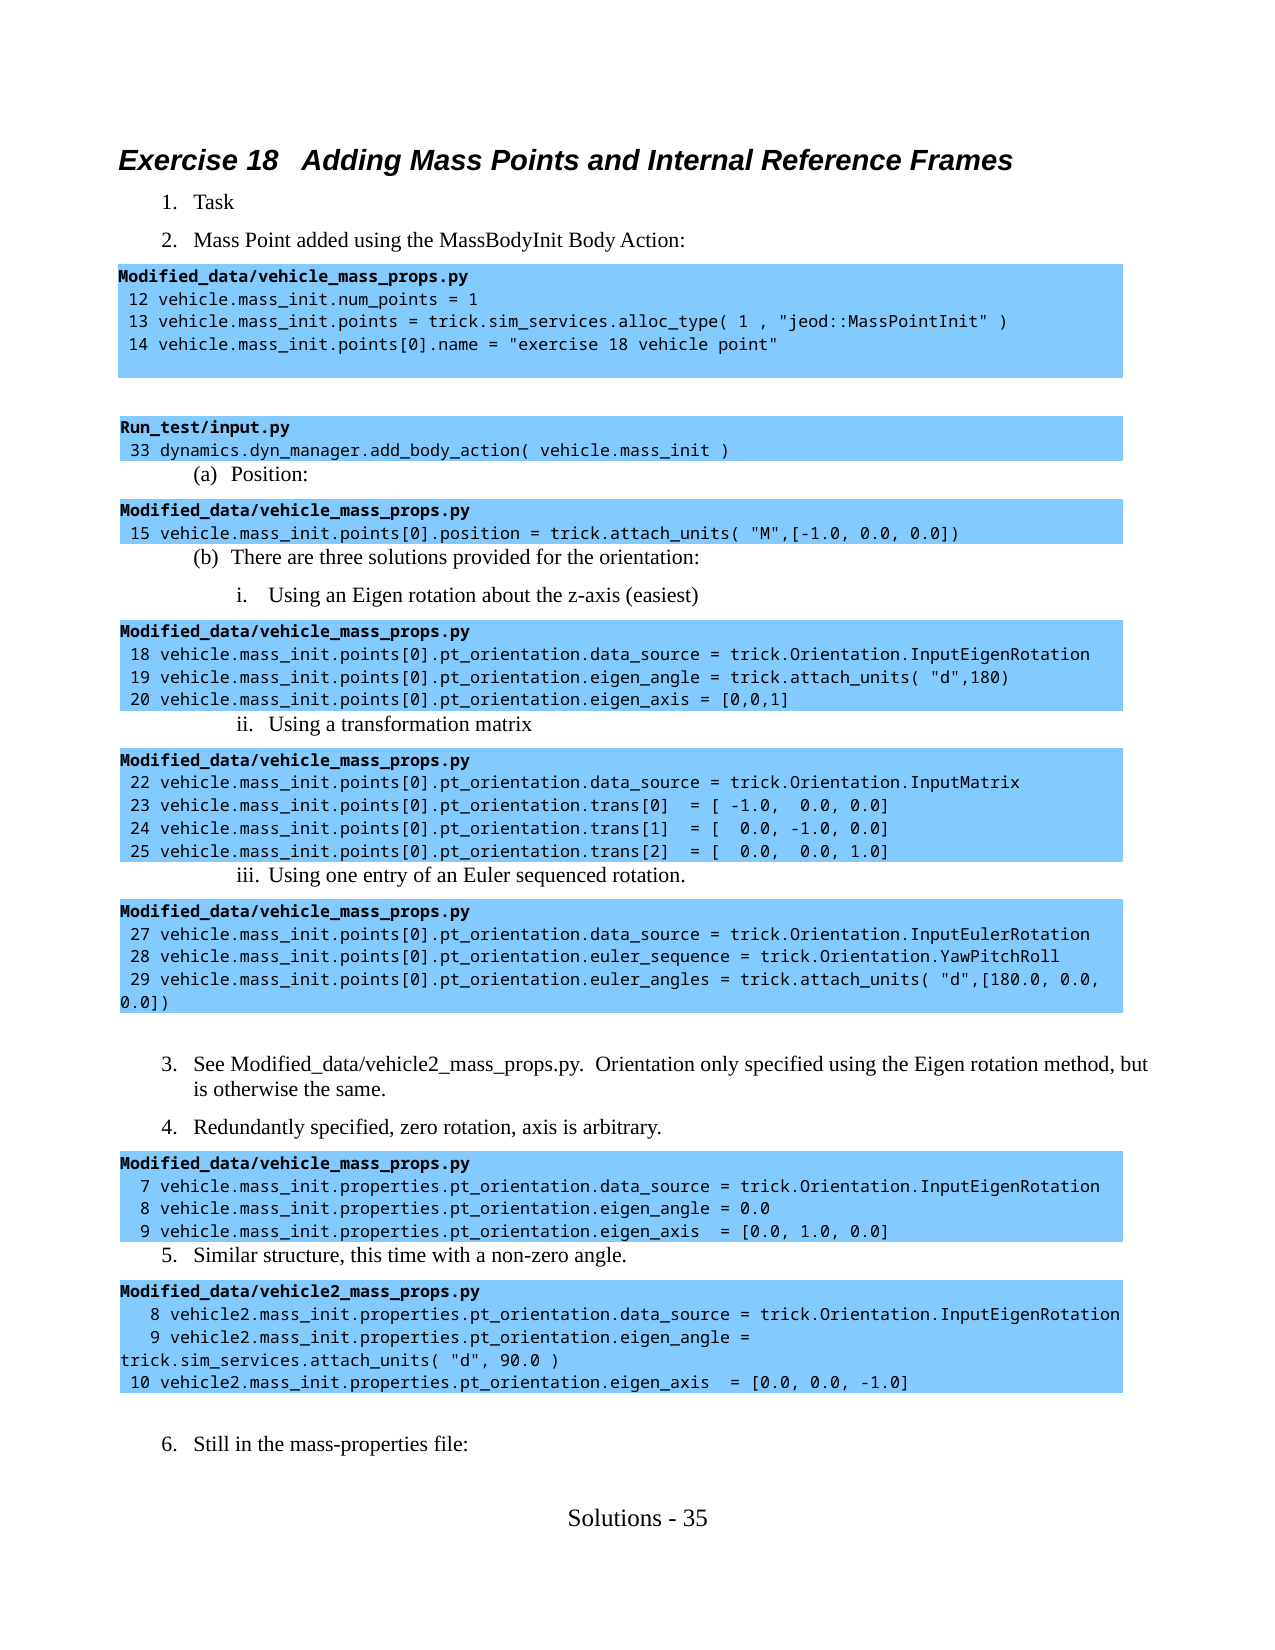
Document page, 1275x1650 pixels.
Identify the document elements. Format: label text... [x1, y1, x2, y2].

text 8 vehicle2.mass_init.properties.pt_orientation.data_source = trick.Orientation.InputEigenRotation [120, 1303, 1123, 1325]
text Modified_data/vehicle_mass_props.py [120, 1151, 1123, 1174]
text 15 vehicle.mass_init.points[0].position = trick.attach_units( "M",[-1.0, 0.0, 0.0]) [120, 522, 1123, 544]
text Modified_data/vehicle2_mass_props.py [120, 1280, 1123, 1303]
list Task [156, 189, 1168, 214]
subtitle Adding Mass Points and Internal Reference Frames [118, 143, 1168, 177]
list Still in the mass-properties file: [156, 1431, 1168, 1456]
text 12 vehicle.mass_init.num_points = 1 [118, 287, 1123, 310]
list Similar structure, this time with a non-zero angle. [156, 1242, 1168, 1267]
text 20 vehicle.mass_init.points[0].pt_orientation.eigen_axis = [0,0,1] [120, 688, 1123, 711]
text Modified_data/vehicle_mass_props.py [118, 264, 1123, 287]
text Run_test/input.py [120, 416, 1123, 438]
text 9 vehicle.mass_init.properties.pt_orientation.eigen_axis = [0.0, 1.0, 0.0] [120, 1219, 1123, 1242]
text 25 vehicle.mass_init.points[0].pt_orientation.trans[2] = [ 0.0, 0.0, 1.0] [120, 839, 1123, 862]
text Modified_data/vehicle_mass_props.py [120, 899, 1123, 922]
list Using an Eigen rotation about the z-axis (easiest) [231, 582, 1168, 607]
list Using a transformation matrix [231, 711, 1168, 736]
text 29 vehicle.mass_init.points[0].pt_orientation.euler_angles = trick.attach_units( "d",[180.0, 0.0, 0.0]) [120, 968, 1123, 1013]
text Modified_data/vehicle_mass_props.py [120, 499, 1123, 522]
list See Modified_data/vehicle2_mass_props.py. Orientation only specified using the Eigen rotation method, but is otherwise the same. [156, 1051, 1168, 1101]
text 19 vehicle.mass_init.points[0].pt_orientation.eigen_angle = trick.attach_units( "d",180) [120, 665, 1123, 688]
text 18 vehicle.mass_init.points[0].pt_orientation.data_source = trick.Orientation.InputEigenRotation [120, 642, 1123, 665]
text 22 vehicle.mass_init.points[0].pt_orientation.data_source = trick.Orientation.InputMatrix [120, 771, 1123, 794]
text 23 vehicle.mass_init.points[0].pt_orientation.trans[0] = [ -1.0, 0.0, 0.0] [120, 794, 1123, 816]
list Redundantly specified, zero rotation, axis is arbitrary. [156, 1114, 1168, 1139]
text 28 vehicle.mass_init.points[0].pt_orientation.euler_sequence = trick.Orientation.YawPitchRoll [120, 945, 1123, 968]
text 33 dynamics.dyn_manager.add_body_action( vehicle.mass_init ) [120, 438, 1123, 461]
text 7 vehicle.mass_init.properties.pt_orientation.data_source = trick.Orientation.InputEigenRotation [120, 1174, 1123, 1197]
list Mass Point added using the MassBodyInit Body Action: [156, 227, 1168, 252]
text 27 vehicle.mass_init.points[0].pt_orientation.data_source = trick.Orientation.InputEulerRotation [120, 922, 1123, 945]
list Using one entry of an Euler sequenced rotation. [231, 862, 1168, 887]
text 9 vehicle2.mass_init.properties.pt_orientation.eigen_angle = trick.sim_services.attach_units( "d", 90.0 ) [120, 1325, 1123, 1371]
text Modified_data/vehicle_mass_props.py [120, 748, 1123, 771]
text Modified_data/vehicle_mass_props.py [120, 620, 1123, 642]
text 8 vehicle.mass_init.properties.pt_orientation.eigen_angle = 0.0 [120, 1197, 1123, 1219]
text 13 vehicle.mass_init.points = trick.sim_services.alloc_type( 1 , "jeod::MassPointInit" ) [118, 310, 1123, 333]
text 24 vehicle.mass_init.points[0].pt_orientation.trans[1] = [ 0.0, -1.0, 0.0] [120, 816, 1123, 839]
text 10 vehicle2.mass_init.properties.pt_orientation.eigen_axis = [0.0, 0.0, -1.0] [120, 1371, 1123, 1393]
list Position: [193, 461, 1168, 486]
list There are three solutions provided for the orientation: [193, 544, 1168, 569]
text 14 vehicle.mass_init.points[0].name = "exercise 18 vehicle point" [118, 333, 1123, 355]
